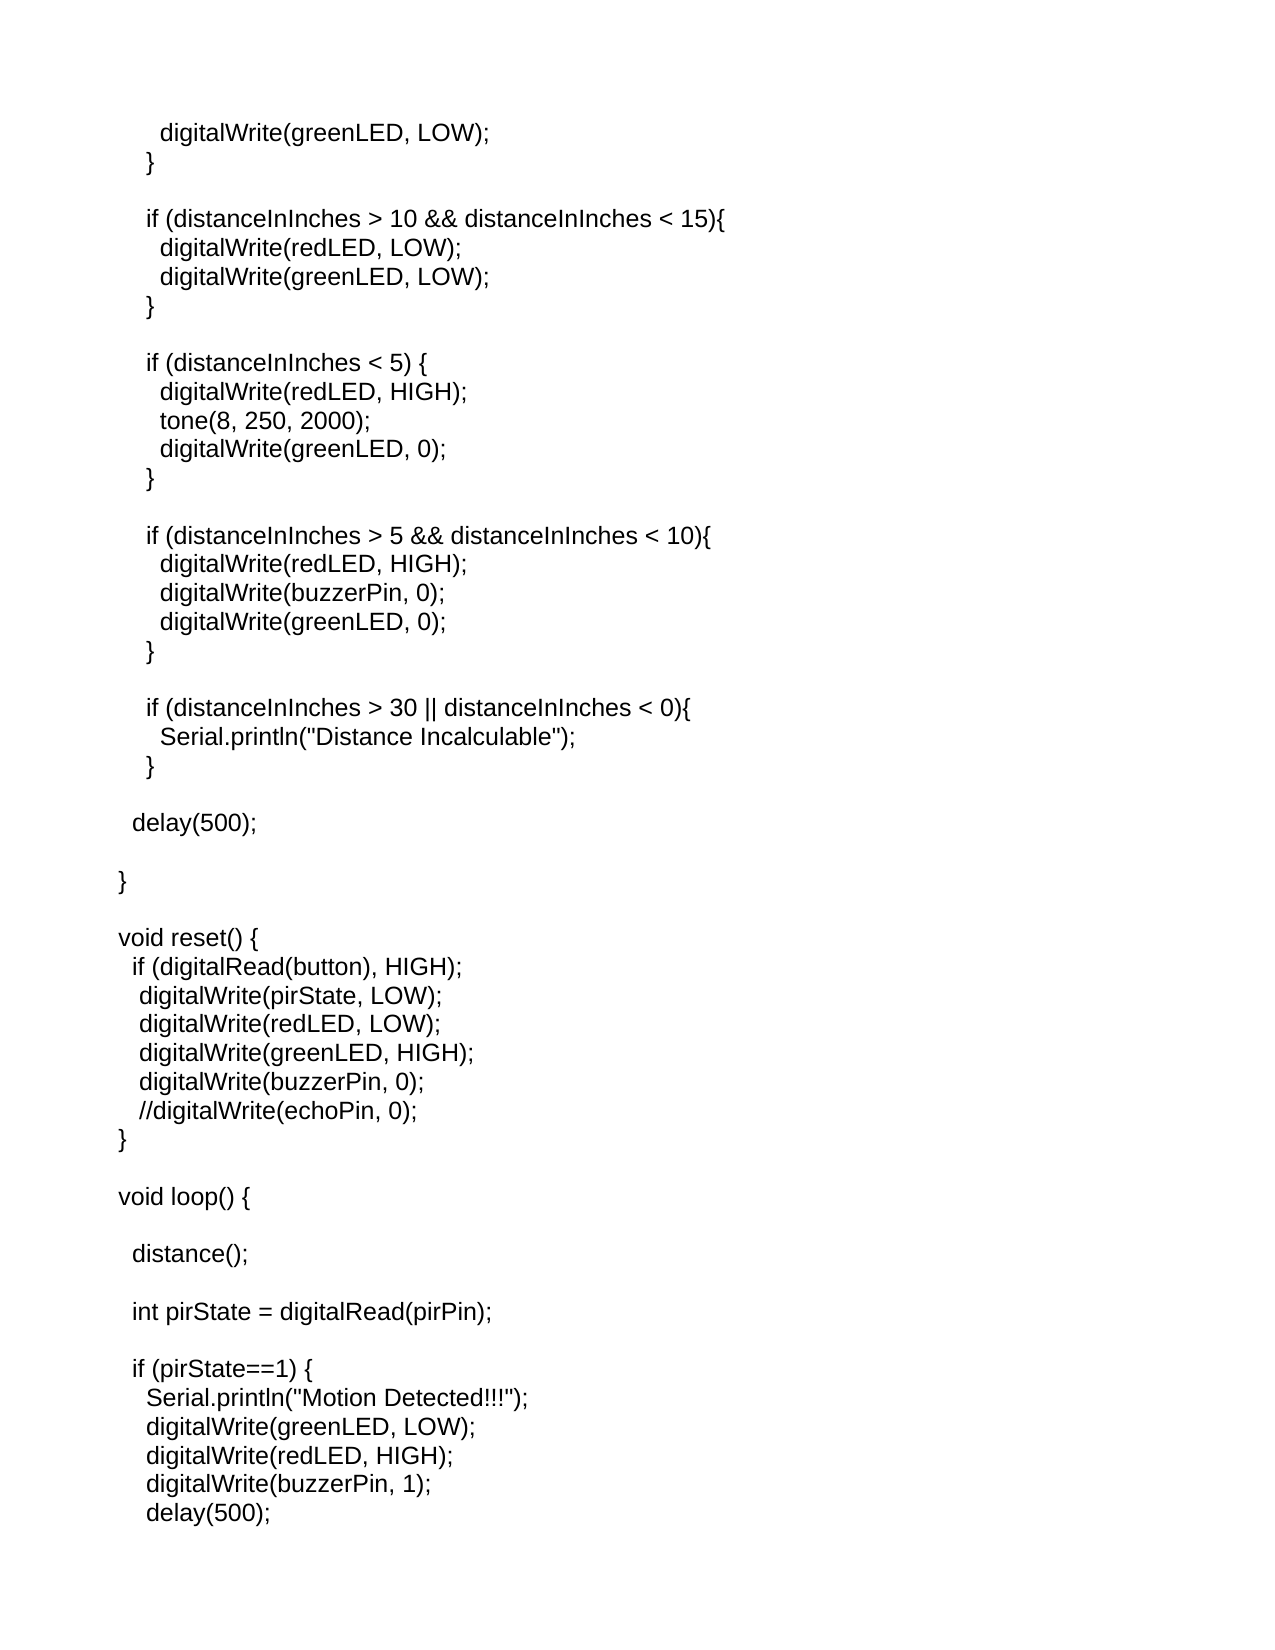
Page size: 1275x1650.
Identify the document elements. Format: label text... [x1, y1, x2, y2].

text if (distanceInInches > 30 || distanceInInches < 0){ [118, 693, 1157, 722]
text if (distanceInInches > 5 && distanceInInches < 10){ [118, 521, 1157, 549]
text digitalWrite(redLED, LOW); [118, 1009, 1157, 1038]
text digitalWrite(redLED, LOW); [118, 233, 1157, 262]
text delay(500); [118, 1498, 1157, 1527]
text distance(); [118, 1239, 1157, 1268]
text } [118, 636, 1157, 664]
text digitalWrite(greenLED, LOW); [118, 118, 1157, 147]
text digitalWrite(buzzerPin, 0); [118, 578, 1157, 607]
text digitalWrite(pirState, LOW); [118, 981, 1157, 1009]
text delay(500); [118, 808, 1157, 837]
text if (distanceInInches > 10 && distanceInInches < 15){ [118, 204, 1157, 233]
text if (pirState==1) { [118, 1354, 1157, 1383]
text digitalWrite(greenLED, 0); [118, 607, 1157, 636]
text digitalWrite(greenLED, LOW); [118, 1412, 1157, 1441]
text } [118, 147, 1157, 176]
text void reset() { [118, 923, 1157, 952]
text digitalWrite(redLED, HIGH); [118, 549, 1157, 578]
text void loop() { [118, 1182, 1157, 1211]
text //digitalWrite(echoPin, 0); [118, 1096, 1157, 1124]
text digitalWrite(greenLED, 0); [118, 434, 1157, 463]
text digitalWrite(redLED, HIGH); [118, 1441, 1157, 1469]
text digitalWrite(redLED, HIGH); [118, 377, 1157, 406]
text tone(8, 250, 2000); [118, 406, 1157, 434]
text if (digitalRead(button), HIGH); [118, 952, 1157, 981]
text digitalWrite(greenLED, HIGH); [118, 1038, 1157, 1067]
text int pirState = digitalRead(pirPin); [118, 1297, 1157, 1326]
text Serial.println("Motion Detected!!!"); [118, 1383, 1157, 1412]
text } [118, 751, 1157, 779]
text } [118, 1124, 1157, 1153]
text Serial.println("Distance Incalculable"); [118, 722, 1157, 751]
text } [118, 463, 1157, 492]
text } [118, 291, 1157, 319]
text if (distanceInInches < 5) { [118, 348, 1157, 377]
text } [118, 866, 1157, 894]
text digitalWrite(buzzerPin, 1); [118, 1469, 1157, 1498]
text digitalWrite(greenLED, LOW); [118, 262, 1157, 291]
text digitalWrite(buzzerPin, 0); [118, 1067, 1157, 1096]
